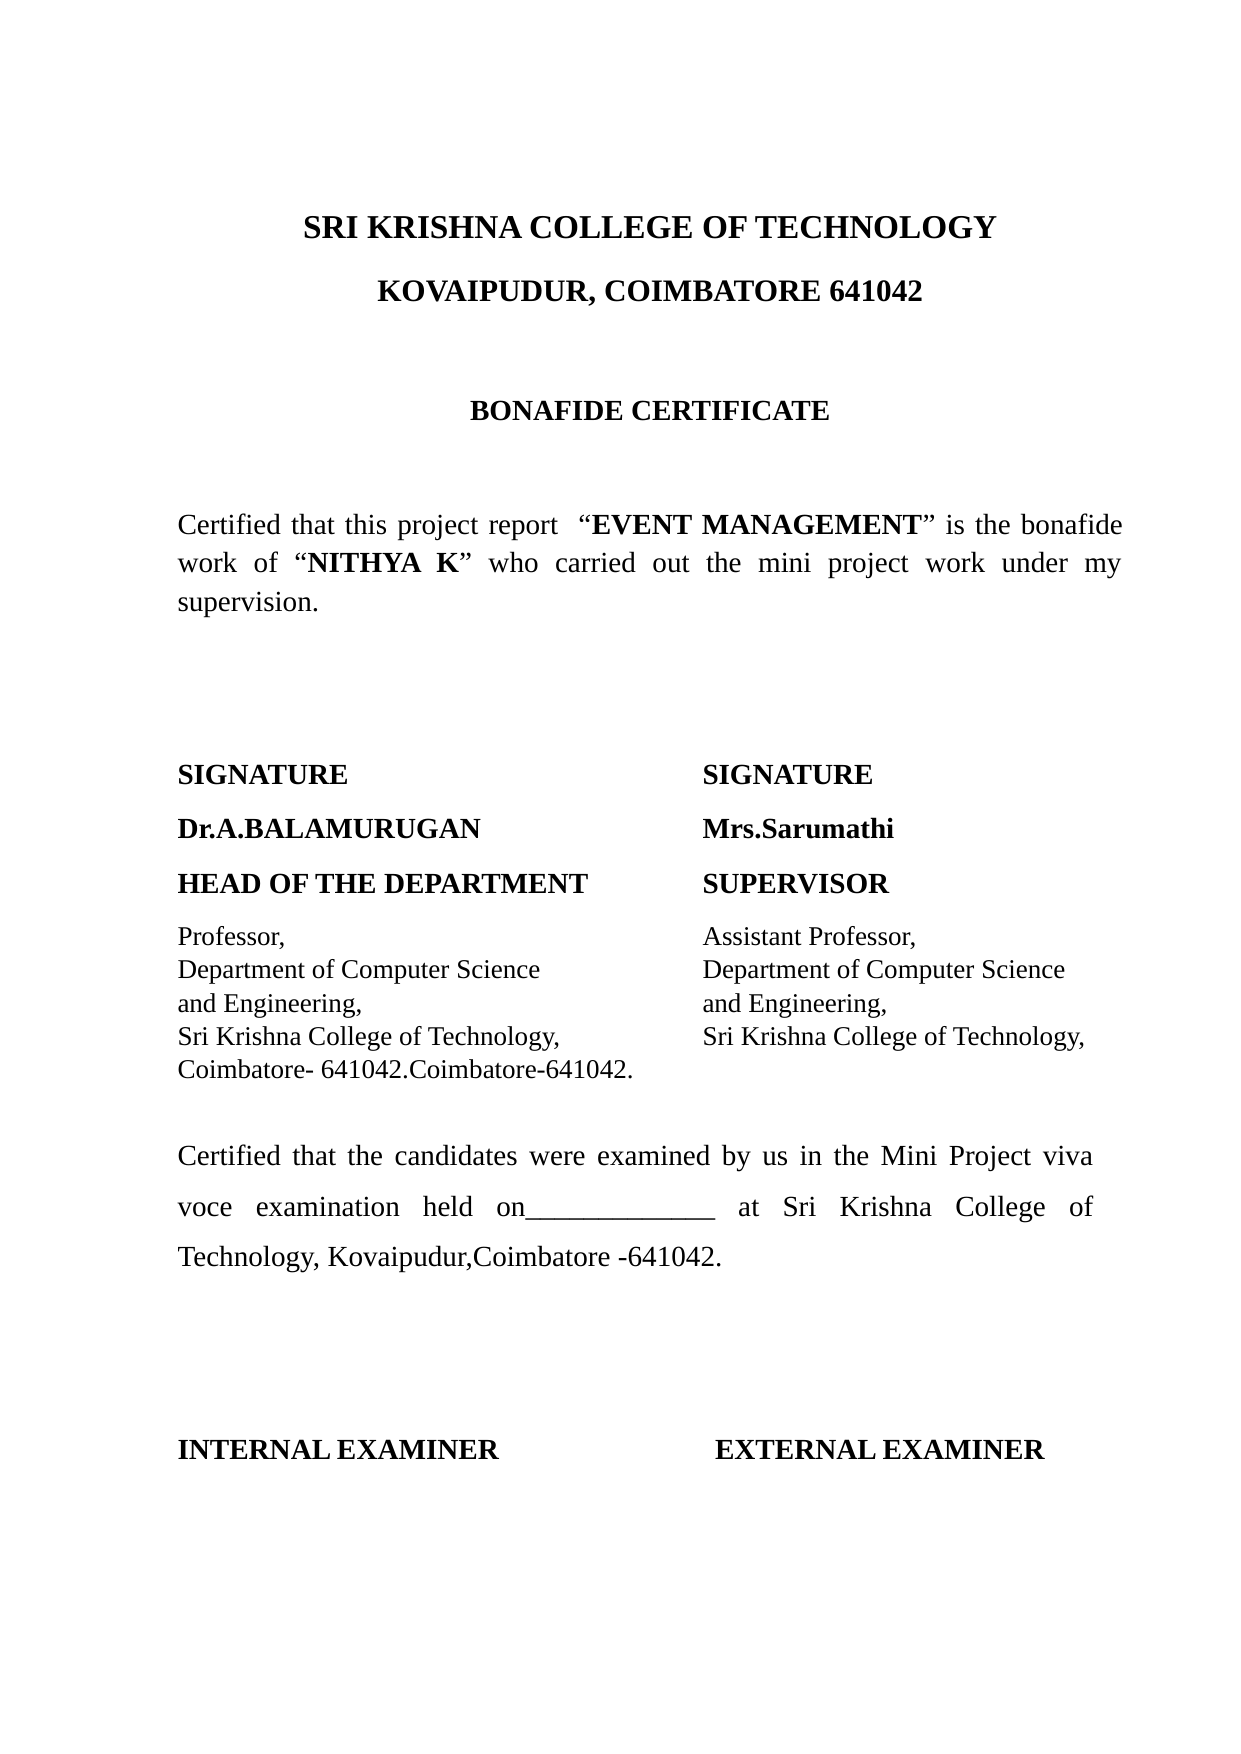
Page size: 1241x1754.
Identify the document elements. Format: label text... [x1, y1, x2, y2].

text Coimbatore- 641042.Coimbatore-641042. [177, 1053, 1123, 1084]
text BONAFIDE CERTIFICATE [177, 393, 1123, 427]
text Dr.A.BALAMURUGAN Mrs.Sarumathi [177, 812, 1123, 845]
text KOVAIPUDUR, COIMBATORE 641042 [177, 272, 1123, 308]
text Department of Computer Science Department of Computer Science [177, 954, 1123, 985]
text Certified that the candidates were examined by us in the Mini Project viva voce examination held on_____________ at Sri Krishna College of Technology, Kovaipudur,Coimbatore -641042. [177, 1138, 1094, 1273]
text SIGNATURE SIGNATURE [177, 757, 1123, 791]
text Sri Krishna College of Technology, Sri Krishna College of Technology, [177, 1020, 1094, 1051]
text and Engineering, and Engineering, [177, 987, 1123, 1018]
text HEAD OF THE DEPARTMENT SUPERVISOR [177, 866, 1123, 899]
text Professor, Assistant Professor, [177, 920, 1123, 952]
text SRI KRISHNA COLLEGE OF TECHNOLOGY [177, 207, 1123, 245]
text INTERNAL EXAMINER EXTERNAL EXAMINER [177, 1432, 1093, 1465]
text Certified that this project report “EVENT MANAGEMENT” is the bonafide work of “NITHYA K” who carried out the mini project work under my supervision. [177, 507, 1123, 618]
